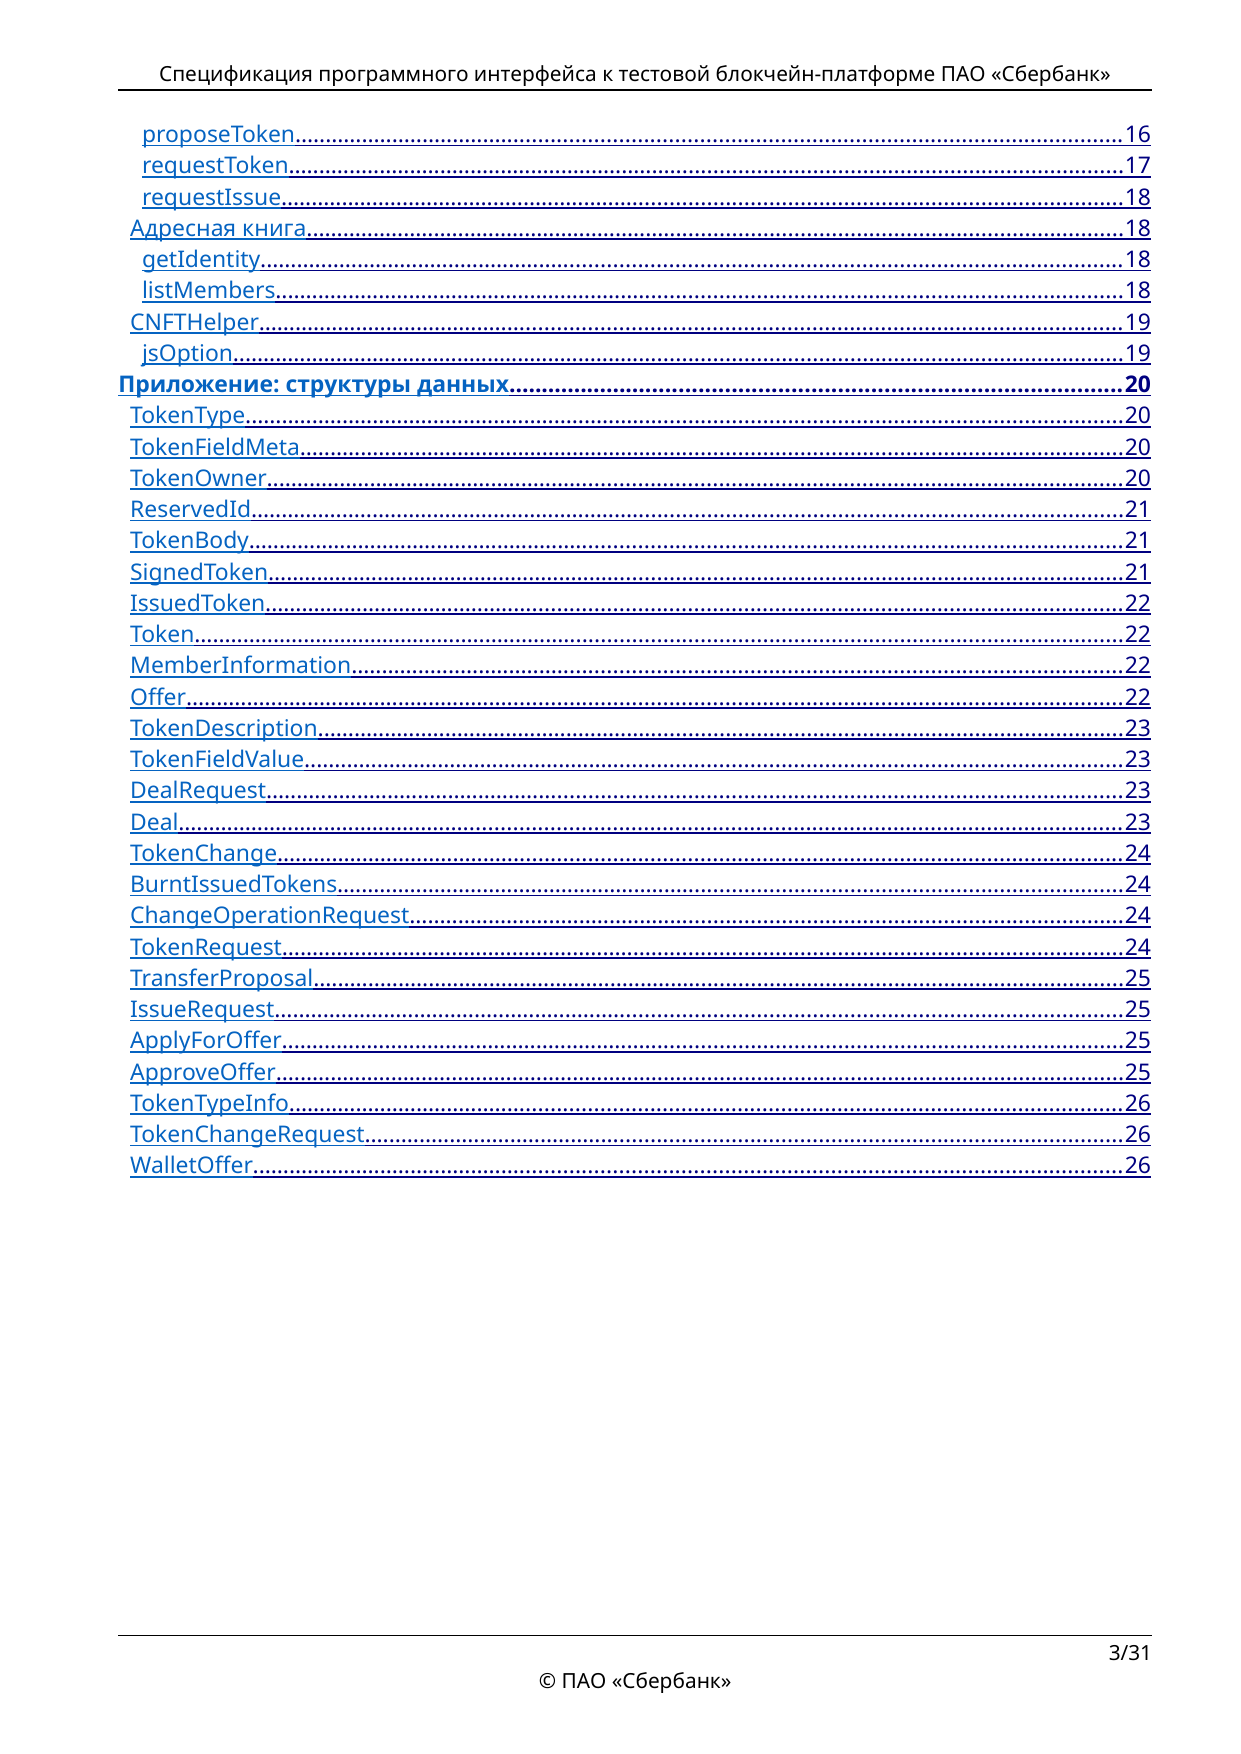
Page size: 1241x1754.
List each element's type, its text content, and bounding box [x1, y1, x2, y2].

text requestToken 17 [142, 149, 1152, 181]
text TokenBody 21 [130, 524, 1152, 556]
text ApproveOffer 25 [130, 1056, 1152, 1087]
text Token 22 [130, 618, 1152, 649]
text TransferProposal 25 [130, 962, 1152, 993]
text ChangeOperationRequest 24 [130, 899, 1152, 931]
text IssueRequest 25 [130, 993, 1152, 1024]
text DealRequest 23 [130, 774, 1152, 806]
text MemberInformation 22 [130, 649, 1152, 681]
text TokenFieldValue 23 [130, 743, 1152, 774]
text IssuedToken 22 [130, 587, 1152, 618]
text BurntIssuedTokens 24 [130, 868, 1152, 899]
text TokenFieldMeta 20 [130, 431, 1152, 462]
text TokenType 20 [130, 399, 1152, 431]
text Адресная книга 18 [130, 212, 1152, 243]
text CNFTHelper 19 [130, 306, 1152, 337]
text TokenDescription 23 [130, 712, 1152, 743]
text TokenTypeInfo 26 [130, 1087, 1152, 1118]
text ApplyForOffer 25 [130, 1024, 1152, 1056]
text ReservedId 21 [130, 493, 1152, 524]
text SignedToken 21 [130, 556, 1152, 587]
text requestIssue 18 [142, 181, 1152, 212]
text WalletOffer 26 [130, 1149, 1152, 1181]
text proposeToken 16 [142, 118, 1152, 149]
text TokenChangeRequest 26 [130, 1118, 1152, 1149]
text listMembers 18 [142, 274, 1152, 306]
text Deal 23 [130, 806, 1152, 837]
text jsOption 19 [142, 337, 1152, 368]
text Приложение: структуры данных 20 [118, 368, 1152, 399]
text TokenChange 24 [130, 837, 1152, 868]
text Offer 22 [130, 681, 1152, 712]
text getIdentity 18 [142, 243, 1152, 274]
text TokenRequest 24 [130, 931, 1152, 962]
text TokenOwner 20 [130, 462, 1152, 493]
